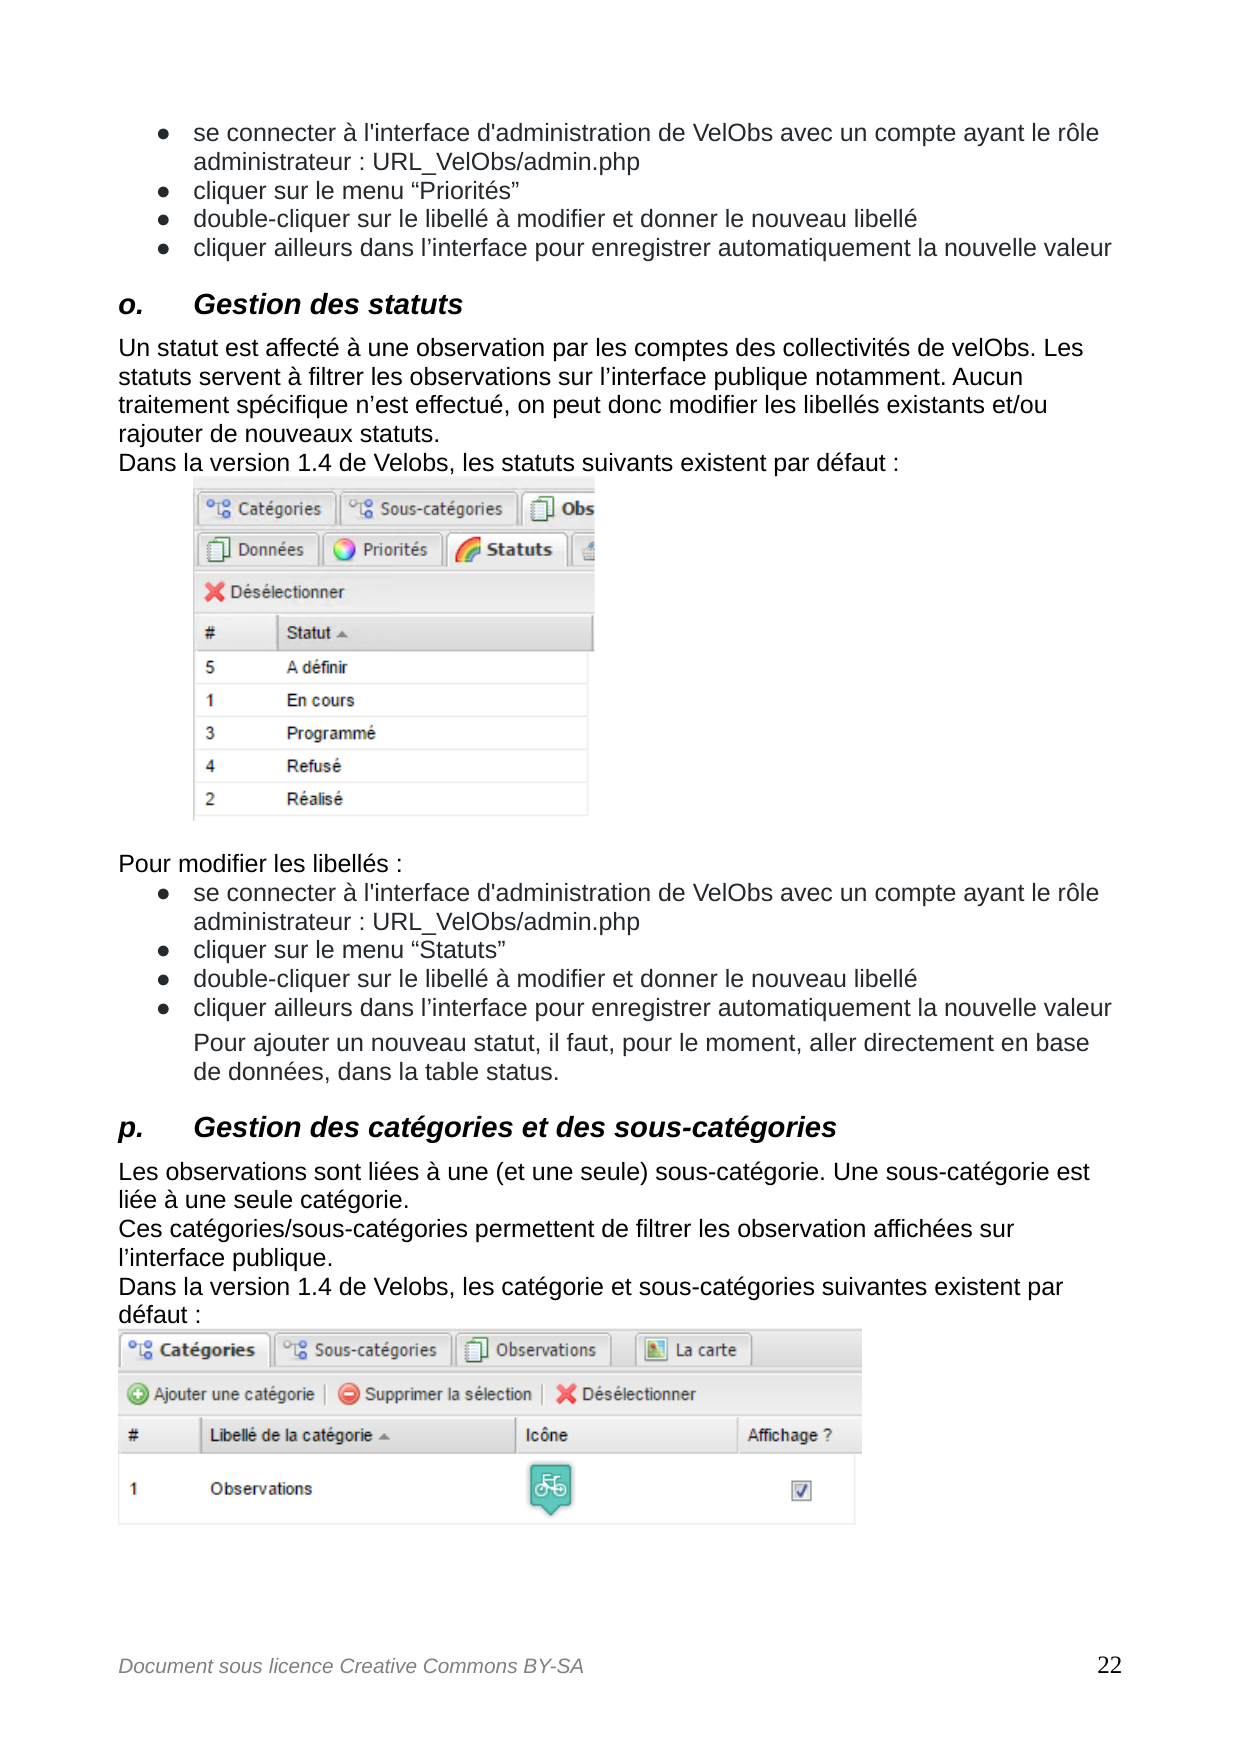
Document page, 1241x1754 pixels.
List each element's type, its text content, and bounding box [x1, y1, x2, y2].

text Ces catégories/sous-catégories permettent de filtrer les observation affichées sur l’interface publique. [118, 1214, 1122, 1271]
text Dans la version 1.4 de Velobs, les statuts suivants existent par défaut : [118, 448, 1122, 477]
text Dans la version 1.4 de Velobs, les catégorie et sous-catégories suivantes existent par défaut : [118, 1271, 1122, 1329]
list double-cliquer sur le libellé à modifier et donner le nouveau libellé [156, 964, 1122, 993]
subtitle Gestion des catégories et des sous-catégories [118, 1110, 1122, 1144]
list cliquer ailleurs dans l’interface pour enregistrer automatiquement la nouvelle valeur [156, 993, 1122, 1022]
picture [193, 476, 595, 821]
picture [118, 1328, 862, 1536]
list double-cliquer sur le libellé à modifier et donner le nouveau libellé [156, 204, 1122, 233]
text Pour ajouter un nouveau statut, il faut, pour le moment, aller directement en base de données, dans la table status. [193, 1028, 1122, 1085]
list se connecter à l'interface d'administration de VelObs avec un compte ayant le rôle administrateur : URL_VelObs/admin.php [156, 118, 1122, 176]
subtitle Gestion des statuts [118, 287, 1122, 320]
list cliquer sur le menu “Priorités” [156, 176, 1122, 204]
list cliquer ailleurs dans l’interface pour enregistrer automatiquement la nouvelle valeur [156, 233, 1122, 262]
list cliquer sur le menu “Statuts” [156, 935, 1122, 964]
text Pour modifier les libellés : [118, 849, 1122, 878]
list se connecter à l'interface d'administration de VelObs avec un compte ayant le rôle administrateur : URL_VelObs/admin.php [156, 878, 1122, 935]
text Un statut est affecté à une observation par les comptes des collectivités de velObs. Les statuts servent à filtrer les observations sur l’interface publique notamment. Aucun traitement spécifique n’est effectué, on peut donc modifier les libellés existants et/ou rajouter de nouveaux statuts. [118, 333, 1122, 448]
text Les observations sont liées à une (et une seule) sous-catégorie. Une sous-catégorie est liée à une seule catégorie. [118, 1156, 1122, 1214]
